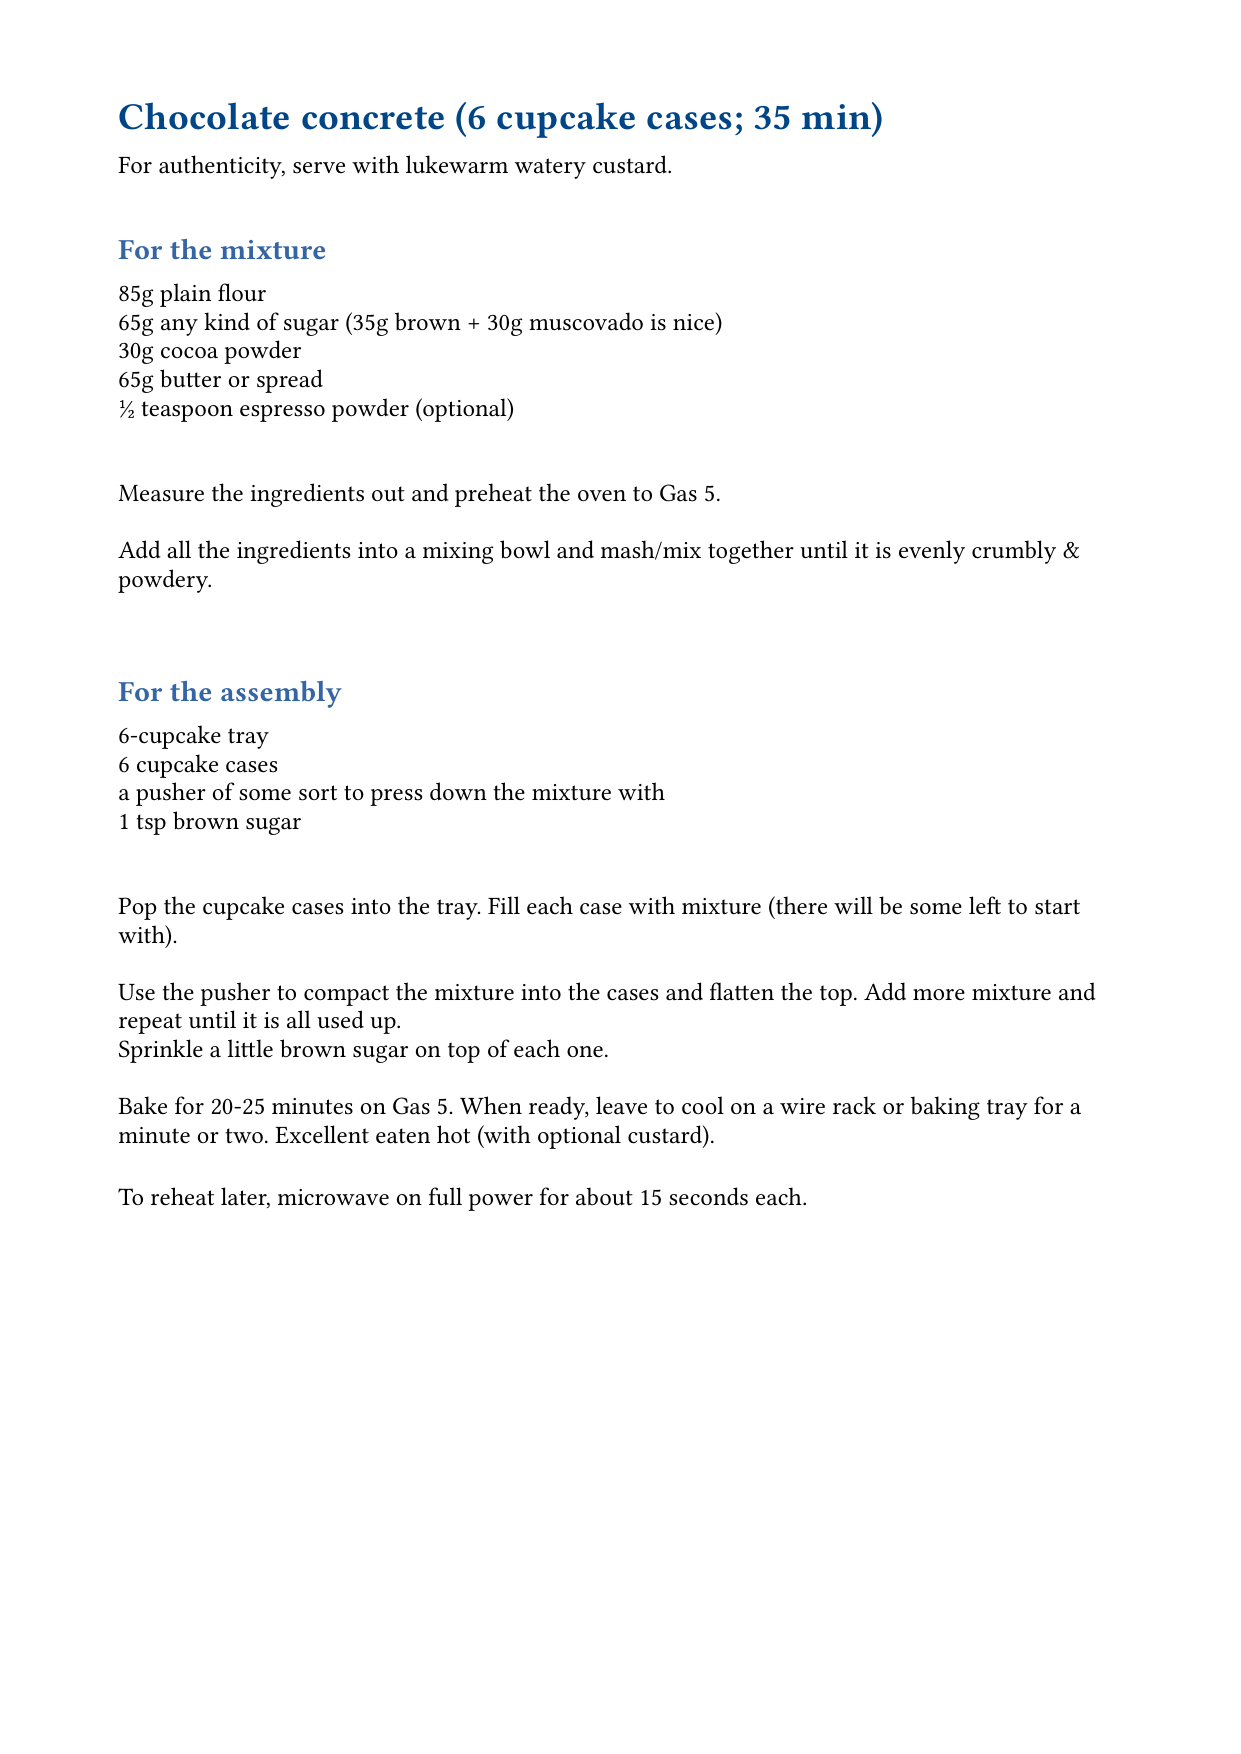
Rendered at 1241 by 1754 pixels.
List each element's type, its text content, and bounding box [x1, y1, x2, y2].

text 6-cupcake tray [118, 721, 1122, 750]
text 1 tsp brown sugar [118, 807, 1122, 835]
text 85g plain flour [118, 279, 1122, 308]
subtitle For the assembly [118, 675, 1122, 709]
text Bake for 20-25 minutes on Gas 5. When ready, leave to cool on a wire rack or baking tray for a minute or two. Excellent eaten hot (with optional custard). [118, 1092, 1122, 1149]
text a pusher of some sort to press down the mixture with [118, 778, 1122, 807]
text Use the pusher to compact the mixture into the cases and flatten the top. Add more mixture and repeat until it is all used up. [118, 978, 1122, 1035]
text To reheat later, microwave on full power for about 15 seconds each. [118, 1182, 1122, 1211]
subtitle For the mixture [118, 234, 1122, 267]
text Pop the cupcake cases into the tray. Fill each case with mixture (there will be some left to start with). [118, 892, 1122, 949]
text 30g cocoa powder [118, 336, 1122, 365]
text For authenticity, serve with lukewarm watery custard. [118, 152, 1122, 180]
subtitle Chocolate concrete (6 cupcake cases; 35 min) [118, 96, 1122, 139]
text 65g any kind of sugar (35g brown + 30g muscovado is nice) [118, 308, 1122, 336]
text ½ teaspoon espresso powder (optional) [118, 393, 1122, 422]
text Measure the ingredients out and preheat the oven to Gas 5. [118, 479, 1122, 508]
text Sprinkle a little brown sugar on top of each one. [118, 1035, 1122, 1064]
text 65g butter or spread [118, 365, 1122, 393]
text 6 cupcake cases [118, 750, 1122, 778]
text Add all the ingredients into a mixing bowl and mash/mix together until it is evenly crumbly & powdery. [118, 536, 1122, 593]
